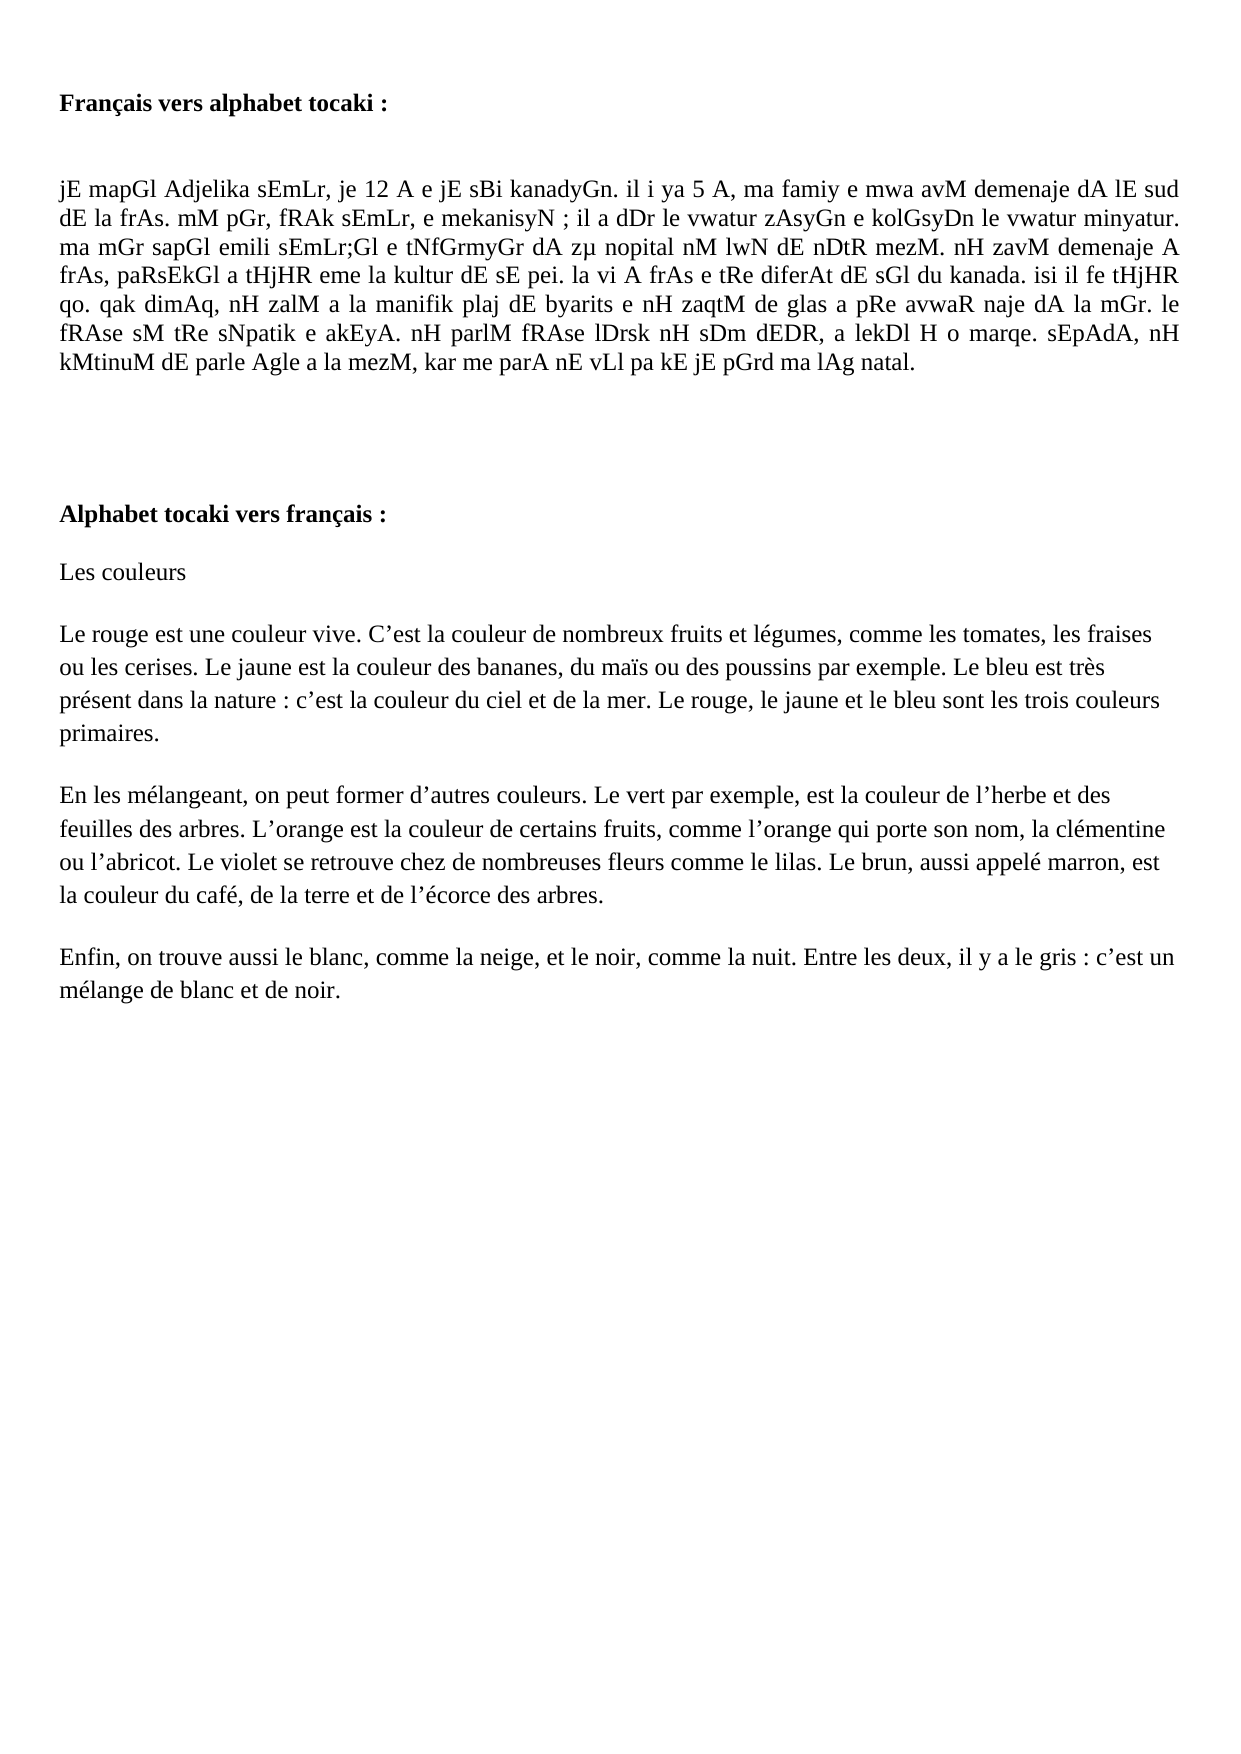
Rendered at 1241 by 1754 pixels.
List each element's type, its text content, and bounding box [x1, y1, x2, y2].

text En les mélangeant, on peut former d’autres couleurs. Le vert par exemple, est la couleur de l’herbe et des feuilles des arbres. L’orange est la couleur de certains fruits, comme l’orange qui porte son nom, la clémentine ou l’abricot. Le violet se retrouve chez de nombreuses fleurs comme le lilas. Le brun, aussi appelé marron, est la couleur du café, de la terre et de l’écorce des arbres. [59, 781, 1181, 908]
text Les couleurs [59, 557, 1181, 585]
text Alphabet tocaki vers français : [59, 499, 1181, 528]
text Enfin, on trouve aussi le blanc, comme la neige, et le noir, comme la nuit. Entre les deux, il y a le gris : c’est un mélange de blanc et de noir. [59, 942, 1181, 1004]
text jE mapGl Adjelika sEmLr, je 12 A e jE sBi kanadyGn. il i ya 5 A, ma famiy e mwa avM demenaje dA lE sud dE la frAs. mM pGr, fRAk sEmLr, e mekanisyN ; il a dDr le vwatur zAsyGn e kolGsyDn le vwatur minyatur. ma mGr sapGl emili sEmLr;Gl e tNfGrmyGr dA zµ nopital nM lwN dE nDtR mezM. nH zavM demenaje A frAs, paRsEkGl a tHjHR eme la kultur dE sE pei. la vi A frAs e tRe diferAt dE sGl du kanada. isi il fe tHjHR qo. qak dimAq, nH zalM a la manifik plaj dE byarits e nH zaqtM de glas a pRe avwaR naje dA la mGr. le fRAse sM tRe sNpatik e akEyA. nH parlM fRAse lDrsk nH sDm dEDR, a lekDl H o marqe. sEpAdA, nH kMtinuM dE parle Agle a la mezM, kar me parA nE vLl pa kE jE pGrd ma lAg natal. [59, 174, 1181, 375]
text Le rouge est une couleur vive. C’est la couleur de nombreux fruits et légumes, comme les tomates, les fraises ou les cerises. Le jaune est la couleur des bananes, du maïs ou des poussins par exemple. Le bleu est très présent dans la nature : c’est la couleur du ciel et de la mer. Le rouge, le jaune et le bleu sont les trois couleurs primaires. [59, 619, 1181, 747]
text Français vers alphabet tocaki : [59, 88, 1181, 117]
